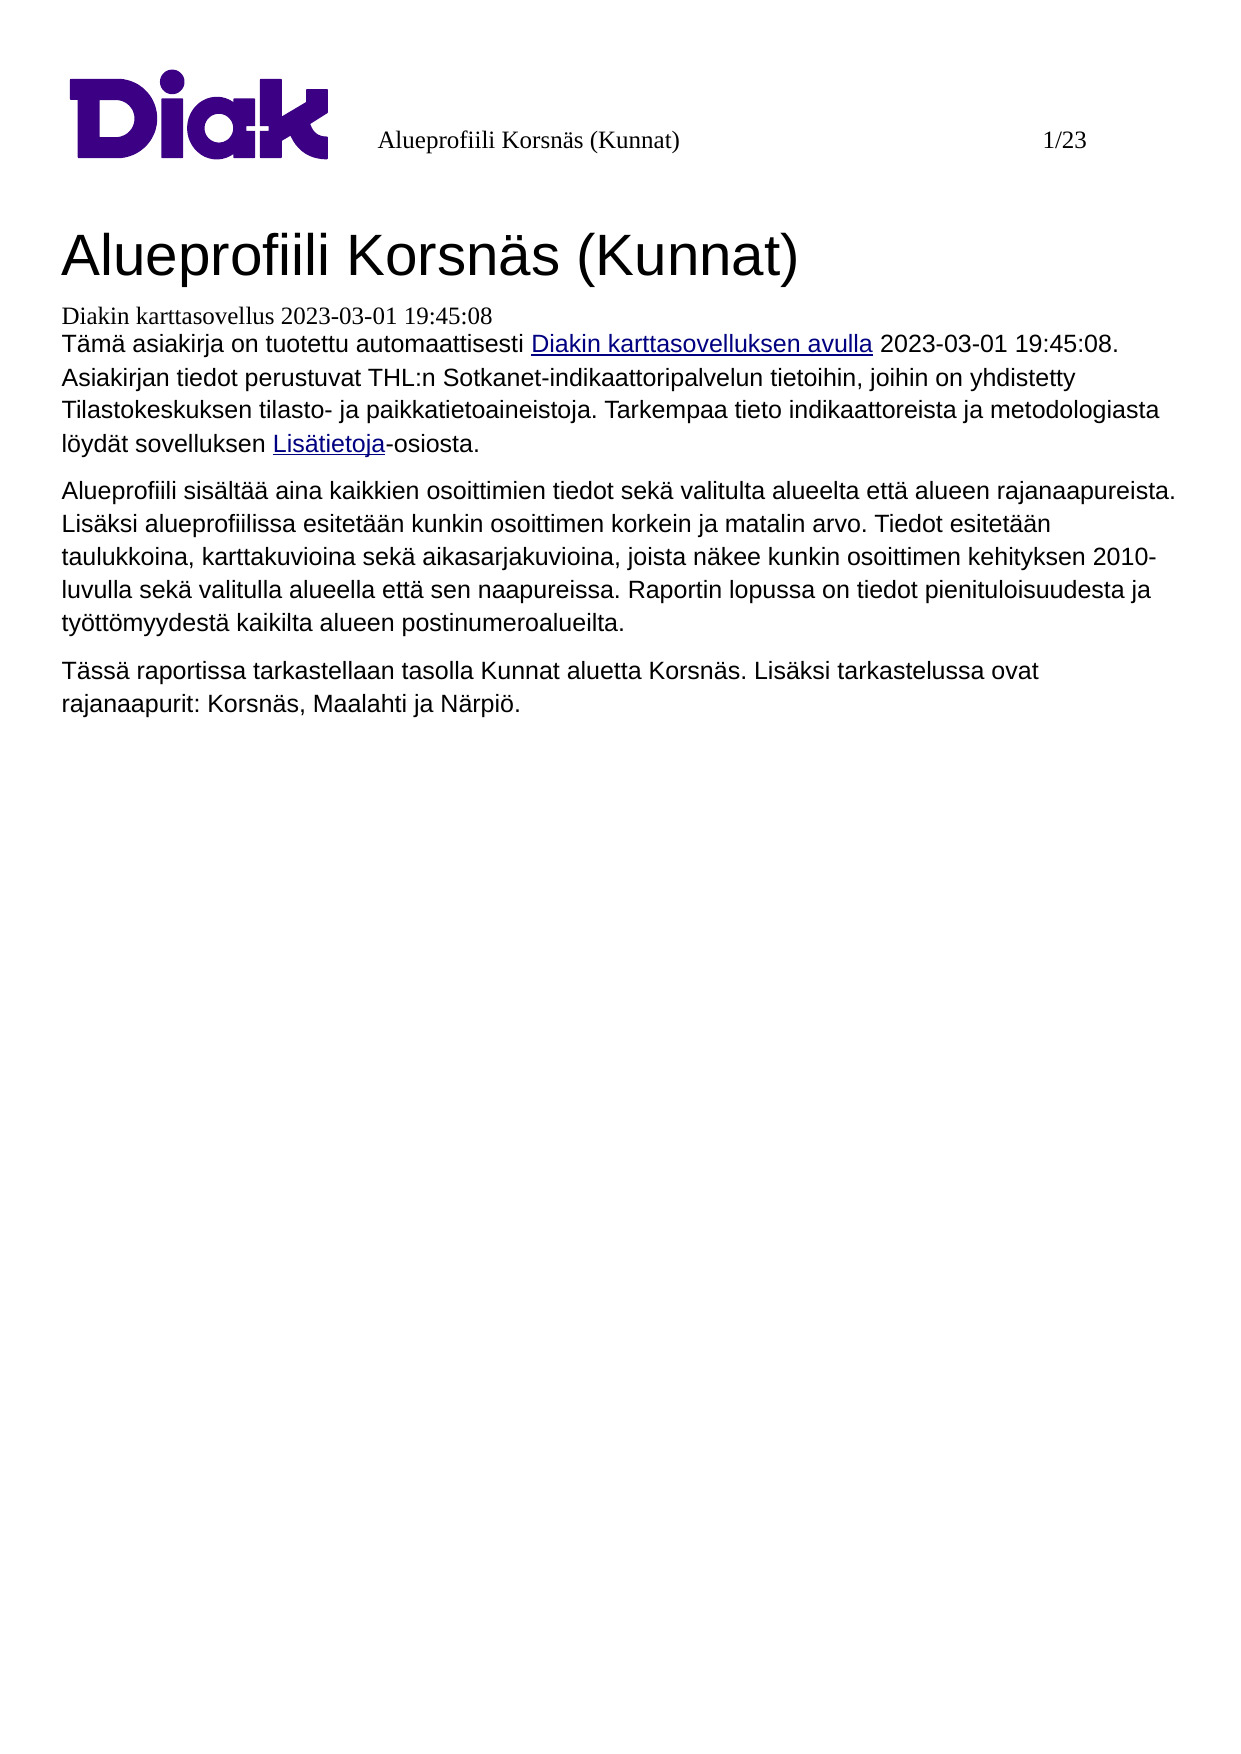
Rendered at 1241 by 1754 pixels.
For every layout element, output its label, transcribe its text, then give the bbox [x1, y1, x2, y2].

text Tämä asiakirja on tuotettu automaattisesti Diakin karttasovelluksen avulla 2023-03-01 19:45:08. Asiakirjan tiedot perustuvat THL:n Sotkanet-indikaattoripalvelun tietoihin, joihin on yhdistetty Tilastokeskuksen tilasto- ja paikkatietoaineistoja. Tarkempaa tieto indikaattoreista ja metodologiasta löydät sovelluksen Lisätietoja-osiosta. [61, 329, 1179, 457]
text Alueprofiili sisältää aina kaikkien osoittimien tiedot sekä valitulta alueelta että alueen rajanaapureista. Lisäksi alueprofiilissa esitetään kunkin osoittimen korkein ja matalin arvo. Tiedot esitetään taulukkoina, karttakuvioina sekä aikasarjakuvioina, joista näkee kunkin osoittimen kehityksen 2010-luvulla sekä valitulla alueella että sen naapureissa. Raportin lopussa on tiedot pienituloisuudesta ja työttömyydestä kaikilta alueen postinumeroalueilta. [61, 476, 1179, 637]
text Tässä raportissa tarkastellaan tasolla Kunnat aluetta Korsnäs. Lisäksi tarkastelussa ovat rajanaapurit: Korsnäs, Maalahti ja Närpiö. [61, 656, 1179, 718]
text Diakin karttasovellus 2023-03-01 19:45:08 [61, 301, 1179, 329]
title Alueprofiili Korsnäs (Kunnat) [61, 221, 1179, 288]
